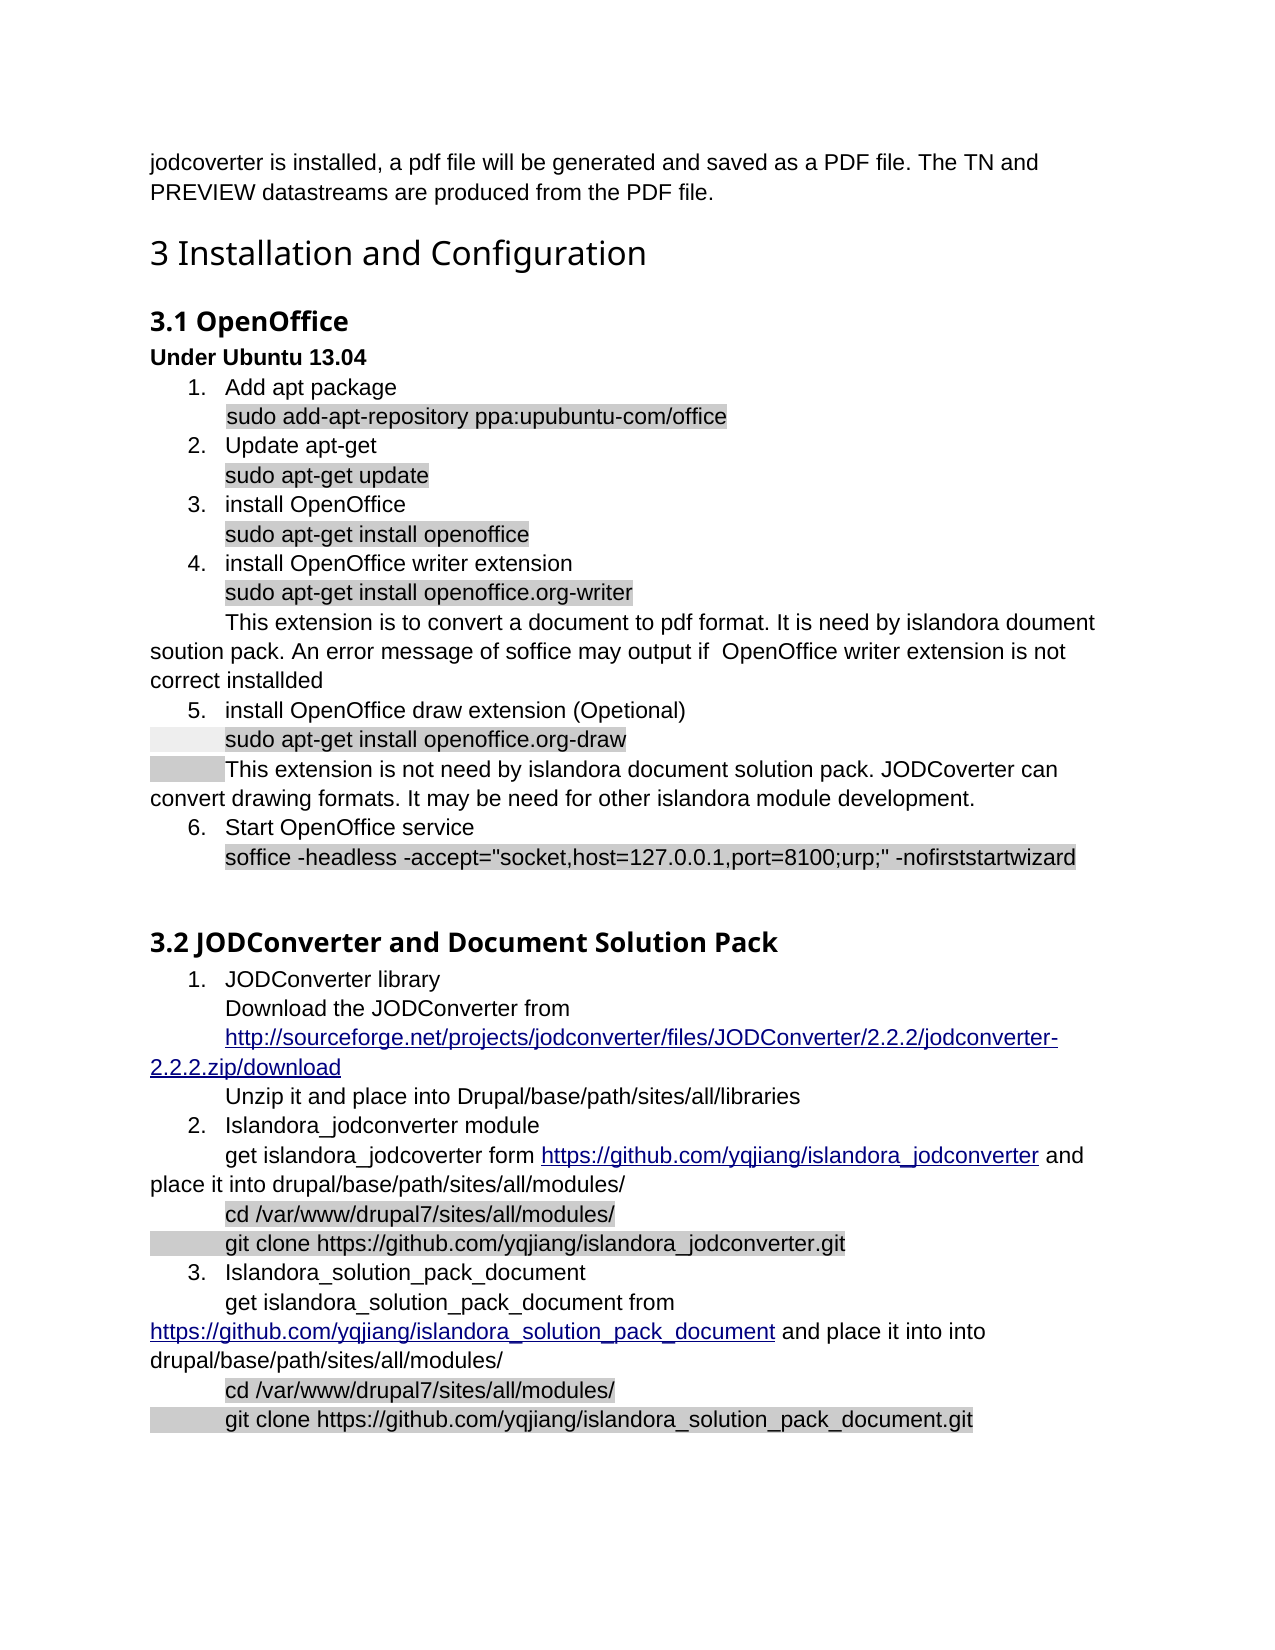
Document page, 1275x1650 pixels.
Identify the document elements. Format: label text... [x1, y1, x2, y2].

text sudo add-apt-repository ppa:upubuntu-com/office [150, 404, 1125, 429]
text get islandora_solution_pack_document from https://github.com/yqjiang/islandora_solution_pack_document and place it into into drupal/base/path/sites/all/modules/ [150, 1289, 1125, 1374]
text get islandora_jodcoverter form https://github.com/yqjiang/islandora_jodconverter and place it into drupal/base/path/sites/all/modules/ [150, 1143, 1125, 1198]
text Under Ubuntu 13.04 [150, 345, 1125, 371]
list Add apt package [187, 374, 1125, 400]
text cd /var/www/drupal7/sites/all/modules/ [150, 1201, 1125, 1227]
subtitle 3 Installation and Configuration [150, 229, 1125, 275]
text Download the JODConverter from [150, 996, 1125, 1021]
text Unzip it and place into Drupal/base/path/sites/all/libraries [150, 1084, 1125, 1109]
text soffice -headless -accept="socket,host=127.0.0.1,port=8100;urp;" -nofirststartwizard [150, 844, 1125, 870]
list install OpenOffice writer extension [187, 551, 1125, 576]
text sudo apt-get install openoffice.org-writer [150, 580, 1125, 606]
list Islandora_jodconverter module [187, 1113, 1125, 1139]
subtitle 3.1 OpenOffice [150, 303, 1125, 339]
list JODConverter library [187, 966, 1125, 992]
text jodcoverter is installed, a pdf file will be generated and saved as a PDF file. The TN and PREVIEW datastreams are produced from the PDF file. [150, 150, 1125, 205]
list install OpenOffice draw extension (Opetional) [187, 697, 1125, 723]
list Islandora_solution_pack_document [187, 1260, 1125, 1286]
text http://sourceforge.net/projects/jodconverter/files/JODConverter/2.2.2/jodconverter-2.2.2.zip/download [150, 1025, 1125, 1080]
list Start OpenOffice service [187, 815, 1125, 841]
text sudo apt-get install openoffice.org-draw [150, 727, 1125, 752]
text This extension is not need by islandora document solution pack. JODCoverter can convert drawing formats. It may be need for other islandora module development. [150, 756, 1125, 811]
text git clone https://github.com/yqjiang/islandora_solution_pack_document.git [150, 1407, 1125, 1433]
text git clone https://github.com/yqjiang/islandora_jodconverter.git [150, 1231, 1125, 1256]
subtitle 3.2 JODConverter and Document Solution Pack [150, 924, 1125, 961]
list install OpenOffice sudo apt-get install openoffice [187, 492, 1125, 547]
text cd /var/www/drupal7/sites/all/modules/ [150, 1378, 1125, 1403]
list Update apt-get sudo apt-get update [187, 433, 1125, 488]
text This extension is to convert a document to pdf format. It is need by islandora doument soution pack. An error message of soffice may output if OpenOffice writer extension is not correct installded [150, 609, 1125, 694]
